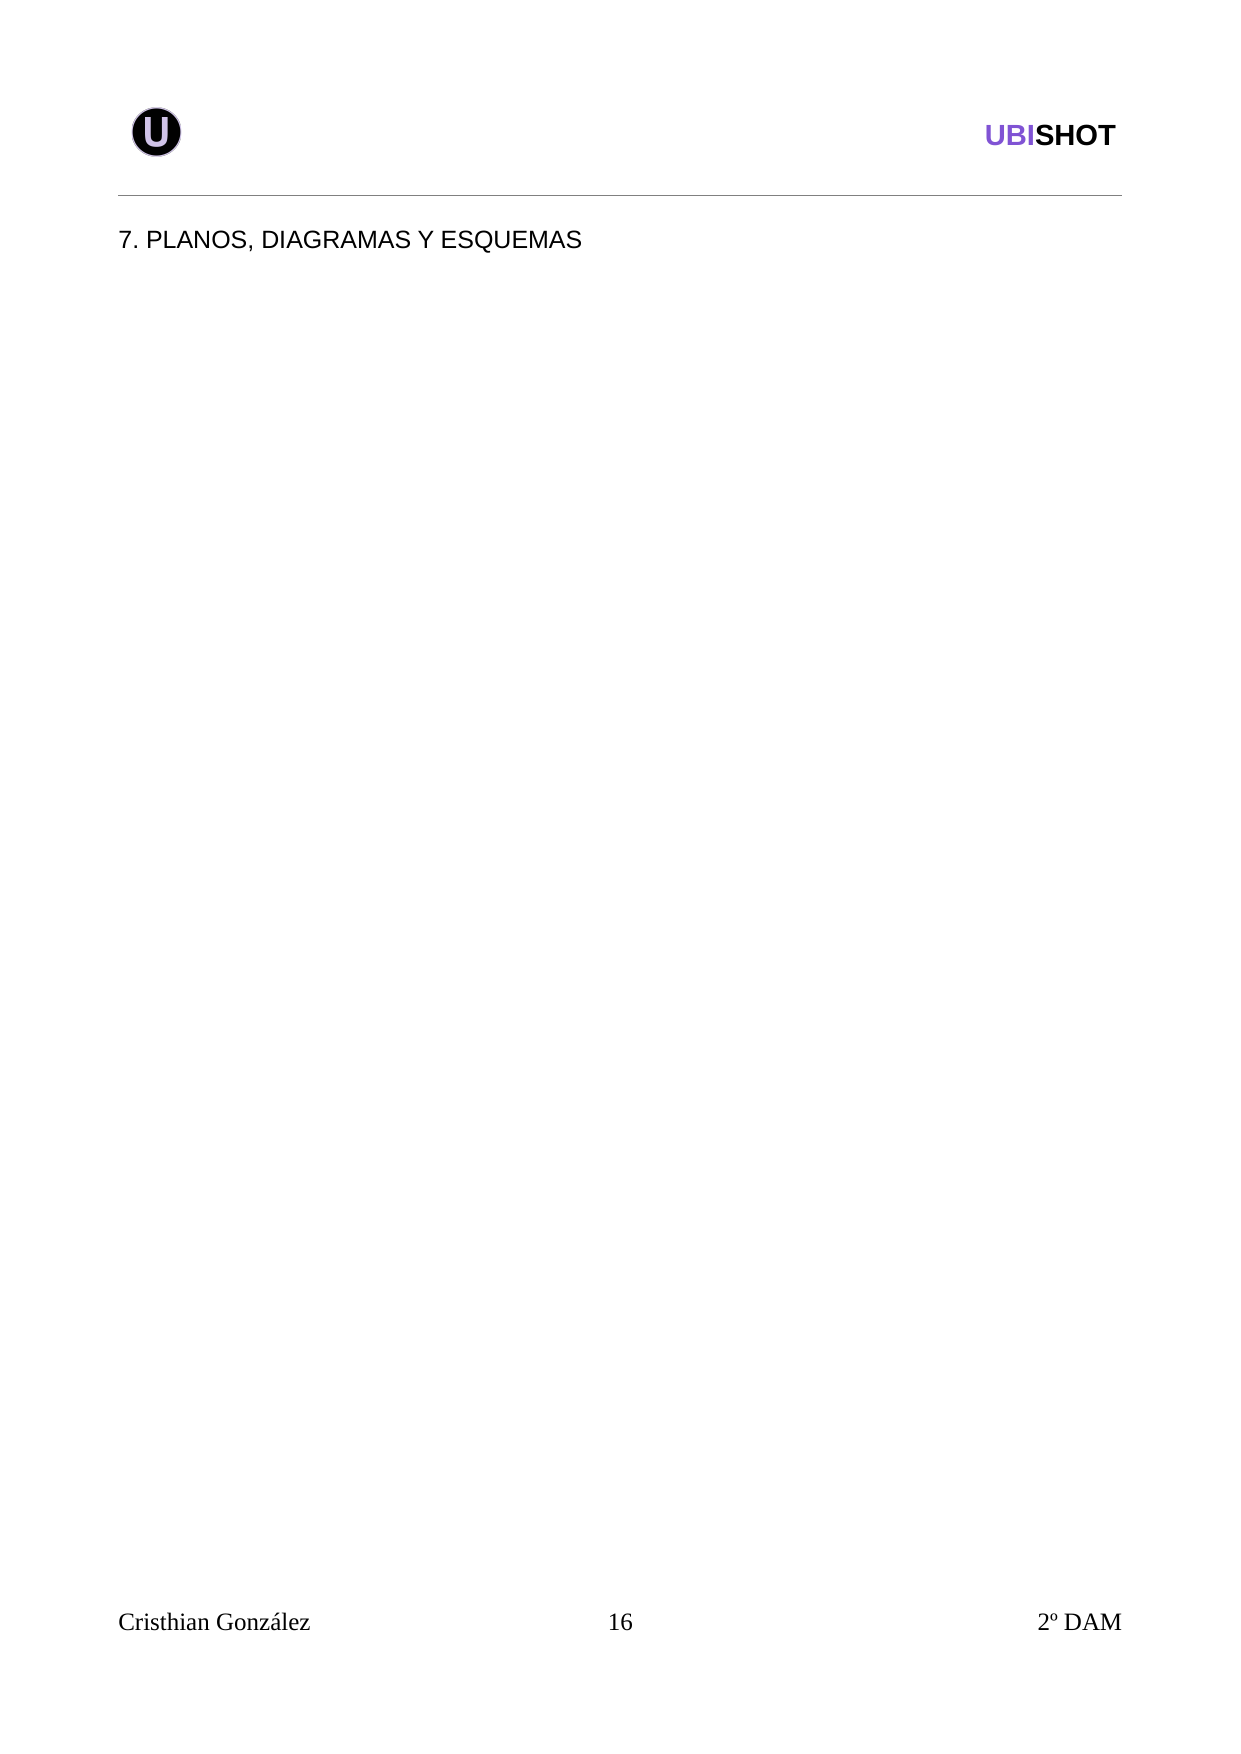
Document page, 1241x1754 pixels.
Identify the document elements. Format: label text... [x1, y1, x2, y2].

text 7. PLANOS, DIAGRAMAS Y ESQUEMAS [118, 225, 1122, 253]
picture [130, 106, 183, 158]
